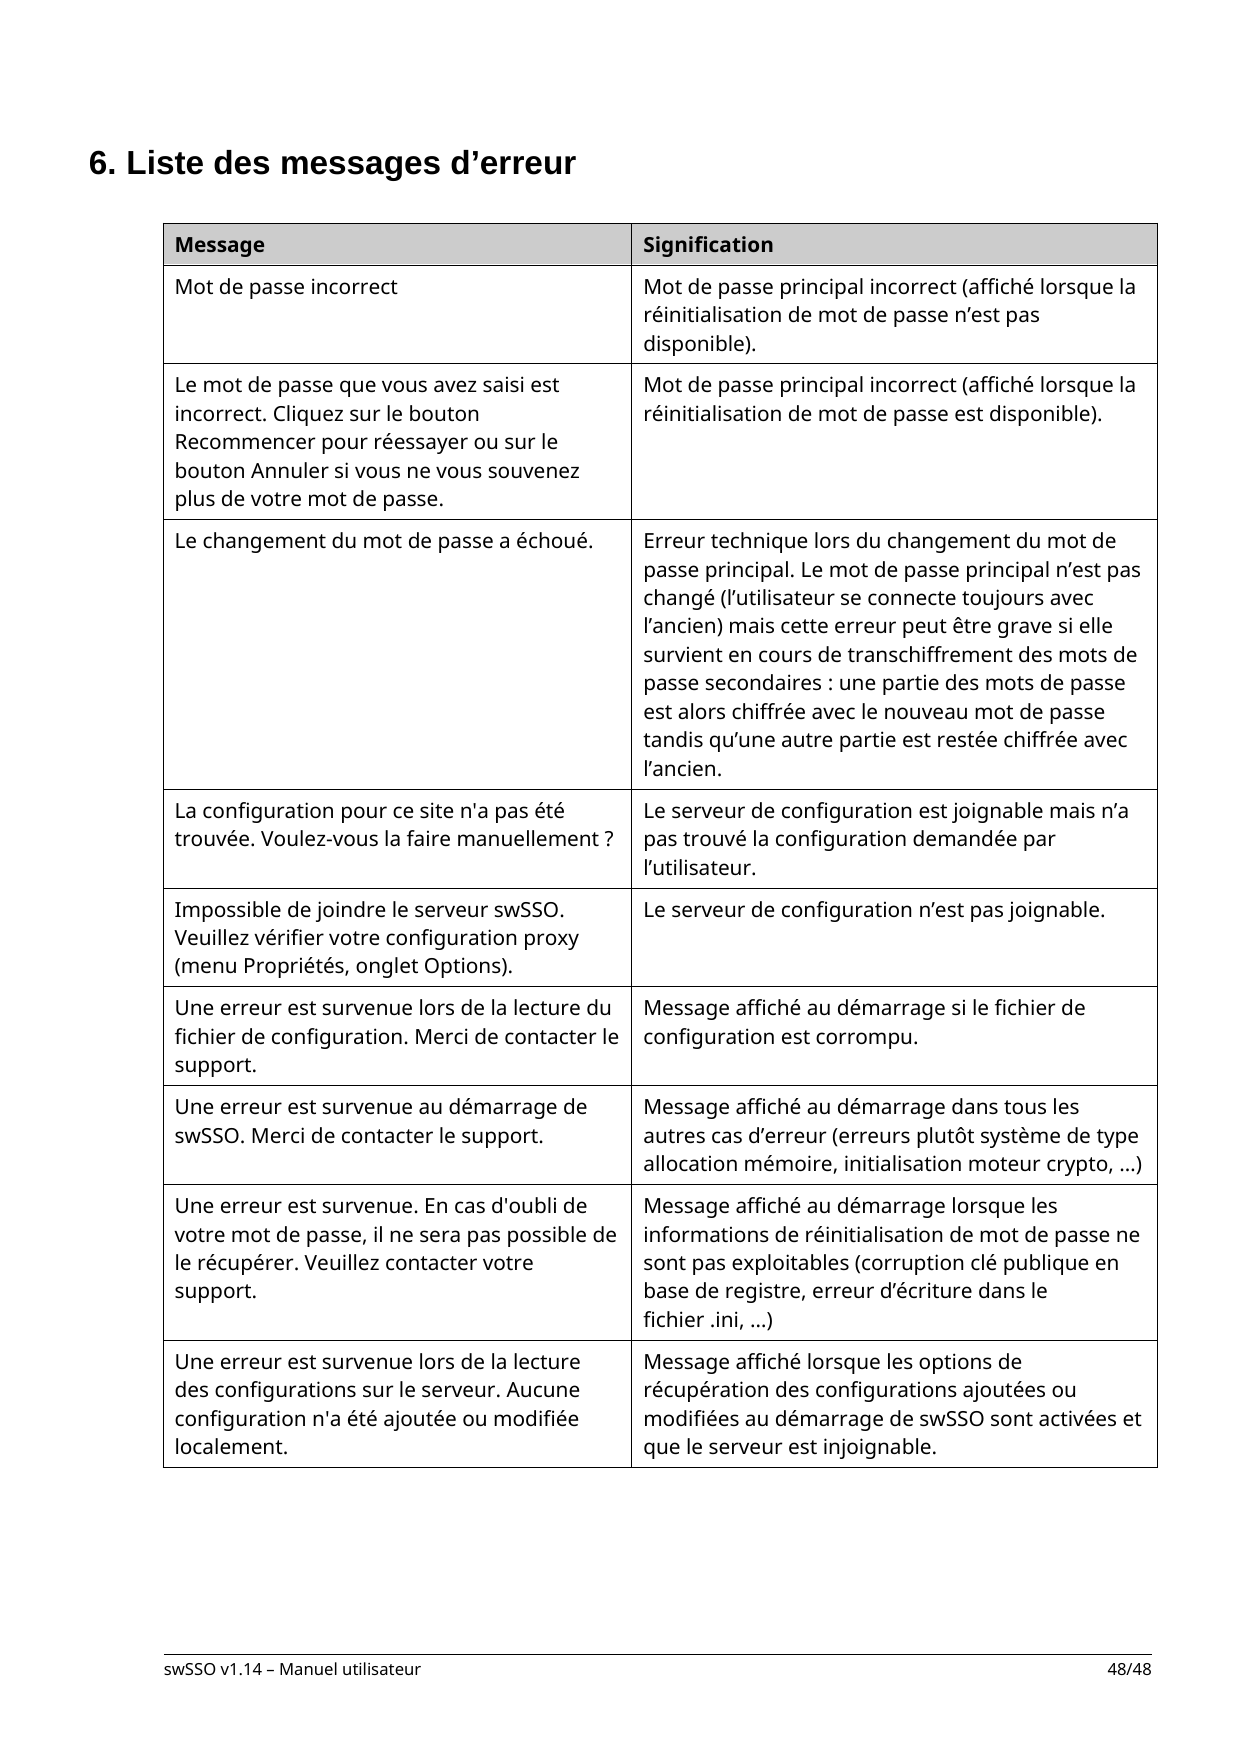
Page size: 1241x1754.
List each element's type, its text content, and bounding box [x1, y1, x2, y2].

subtitle Liste des messages d’erreur [89, 143, 1152, 182]
table_header Signification [632, 224, 1157, 264]
table_cell Message affiché au démarrage lorsque les informations de réinitialisation de mot de passe ne sont pas exploitables (corruption clé publique en base de registre, erreur d’écriture dans le fichier .ini, …) [632, 1185, 1157, 1340]
table_cell Une erreur est survenue lors de la lecture des configurations sur le serveur. Aucune configuration n'a été ajoutée ou modifiée localement. [164, 1341, 631, 1467]
table_cell Le serveur de configuration n’est pas joignable. [632, 889, 1157, 986]
table_cell Une erreur est survenue. En cas d'oubli de votre mot de passe, il ne sera pas possible de le récupérer. Veuillez contacter votre support. [164, 1185, 631, 1340]
table_cell Mot de passe principal incorrect (affiché lorsque la réinitialisation de mot de passe est disponible). [632, 364, 1157, 519]
table_cell La configuration pour ce site n'a pas été trouvée. Voulez-vous la faire manuellement ? [164, 790, 631, 887]
table_cell Mot de passe principal incorrect (affiché lorsque la réinitialisation de mot de passe n’est pas disponible). [632, 266, 1157, 363]
table_header Message [164, 224, 631, 264]
table_cell Mot de passe incorrect [164, 266, 631, 363]
table_cell Impossible de joindre le serveur swSSO. Veuillez vérifier votre configuration proxy (menu Propriétés, onglet Options). [164, 889, 631, 986]
table_cell Une erreur est survenue au démarrage de swSSO. Merci de contacter le support. [164, 1086, 631, 1184]
table_cell Le serveur de configuration est joignable mais n’a pas trouvé la configuration demandée par l’utilisateur. [632, 790, 1157, 887]
table_cell Erreur technique lors du changement du mot de passe principal. Le mot de passe principal n’est pas changé (l’utilisateur se connecte toujours avec l’ancien) mais cette erreur peut être grave si elle survient en cours de transchiffrement des mots de passe secondaires : une partie des mots de passe est alors chiffrée avec le nouveau mot de passe tandis qu’une autre partie est restée chiffrée avec l’ancien. [632, 520, 1157, 788]
table_cell Message affiché au démarrage si le fichier de configuration est corrompu. [632, 987, 1157, 1085]
table_cell Message affiché au démarrage dans tous les autres cas d’erreur (erreurs plutôt système de type allocation mémoire, initialisation moteur crypto, …) [632, 1086, 1157, 1184]
table_cell Le changement du mot de passe a échoué. [164, 520, 631, 788]
table_cell Une erreur est survenue lors de la lecture du fichier de configuration. Merci de contacter le support. [164, 987, 631, 1085]
table_cell Message affiché lorsque les options de récupération des configurations ajoutées ou modifiées au démarrage de swSSO sont activées et que le serveur est injoignable. [632, 1341, 1157, 1467]
table_cell Le mot de passe que vous avez saisi est incorrect. Cliquez sur le bouton Recommencer pour réessayer ou sur le bouton Annuler si vous ne vous souvenez plus de votre mot de passe. [164, 364, 631, 519]
